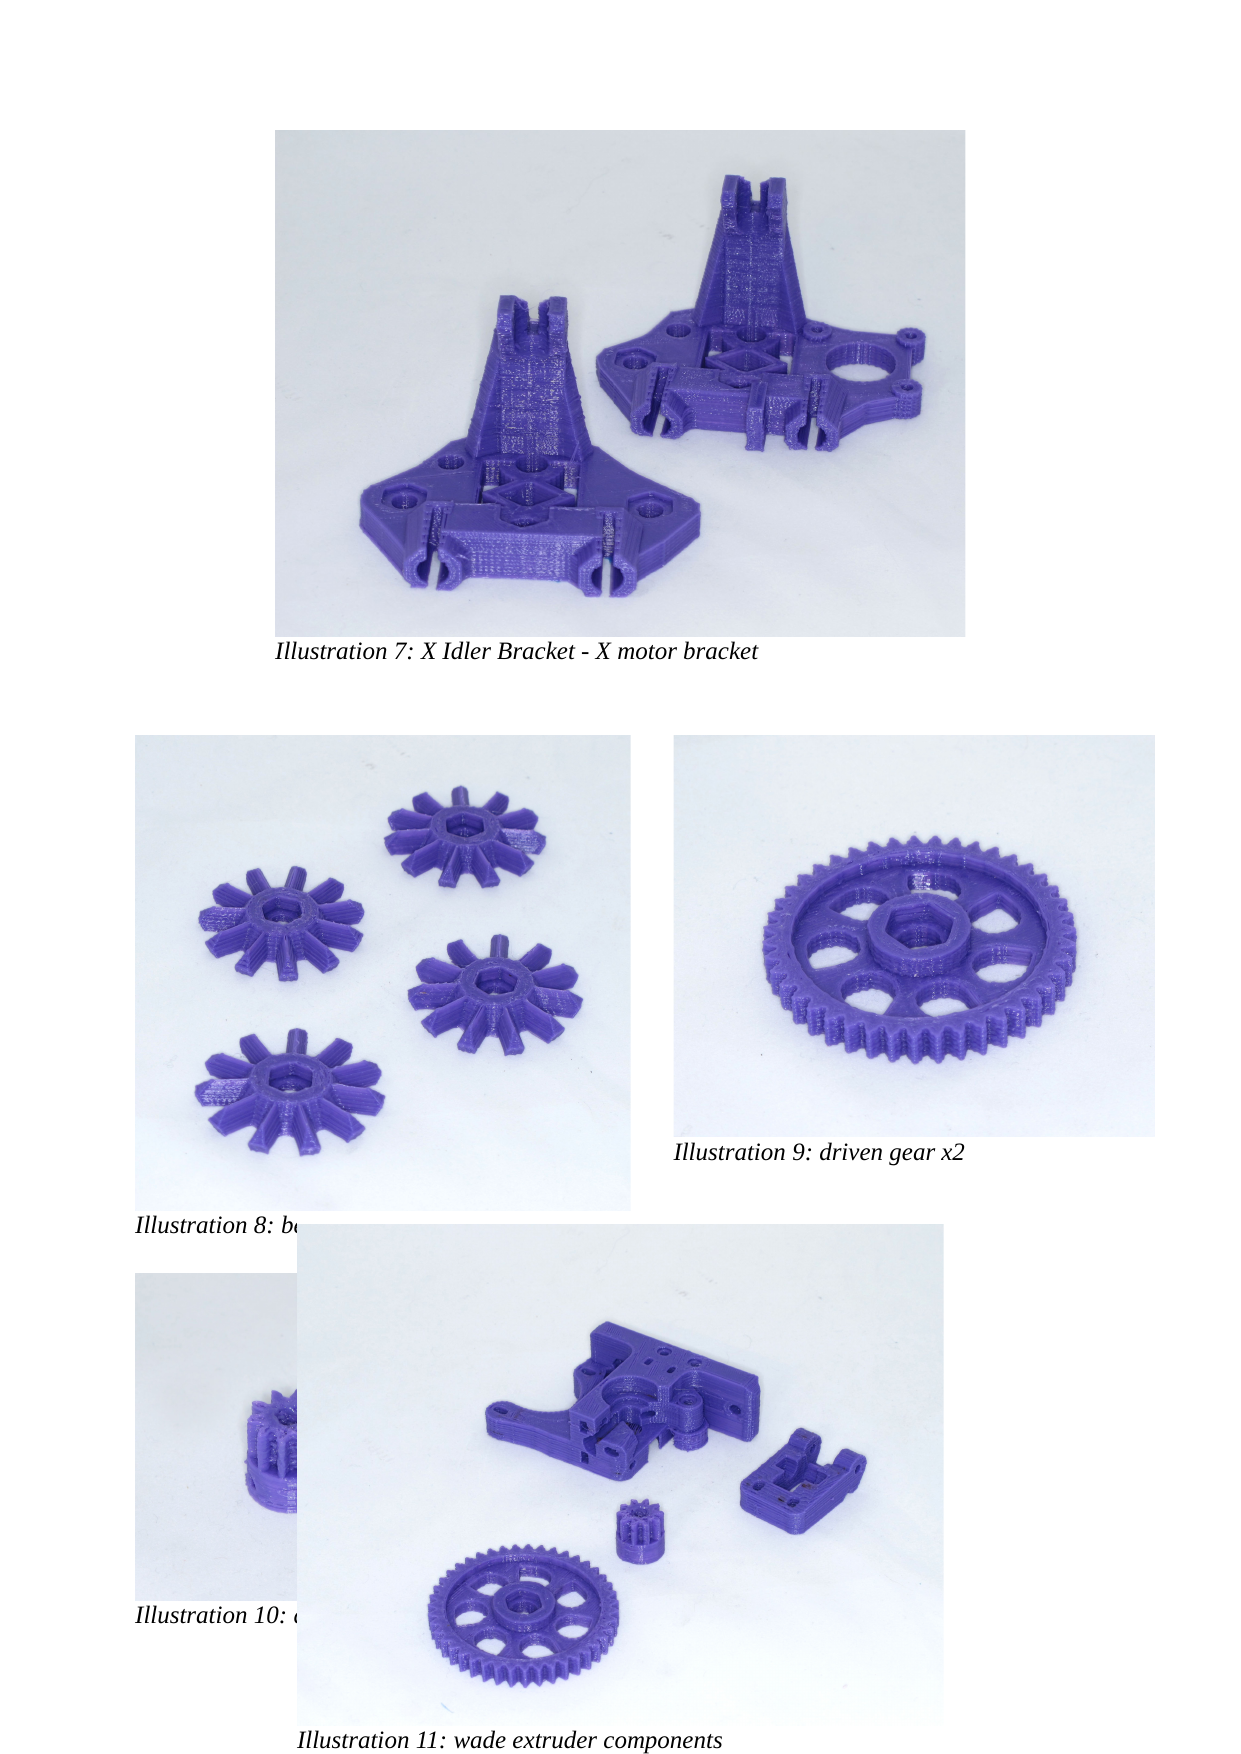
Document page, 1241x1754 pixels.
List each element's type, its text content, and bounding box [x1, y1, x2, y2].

picture [135, 1224, 944, 1726]
picture [135, 735, 631, 1211]
text Illustration 7: X Idler Bracket - X motor bracket [275, 637, 965, 665]
picture [673, 735, 1155, 1137]
text Illustration 10: drive gears x3 [135, 1601, 297, 1629]
text Illustration 8: bevelled gears x4 [135, 1211, 630, 1239]
text Illustration 9: driven gear x2 [673, 1137, 1154, 1166]
picture [275, 130, 966, 637]
text Illustration 11: wade extruder components [297, 1726, 943, 1754]
